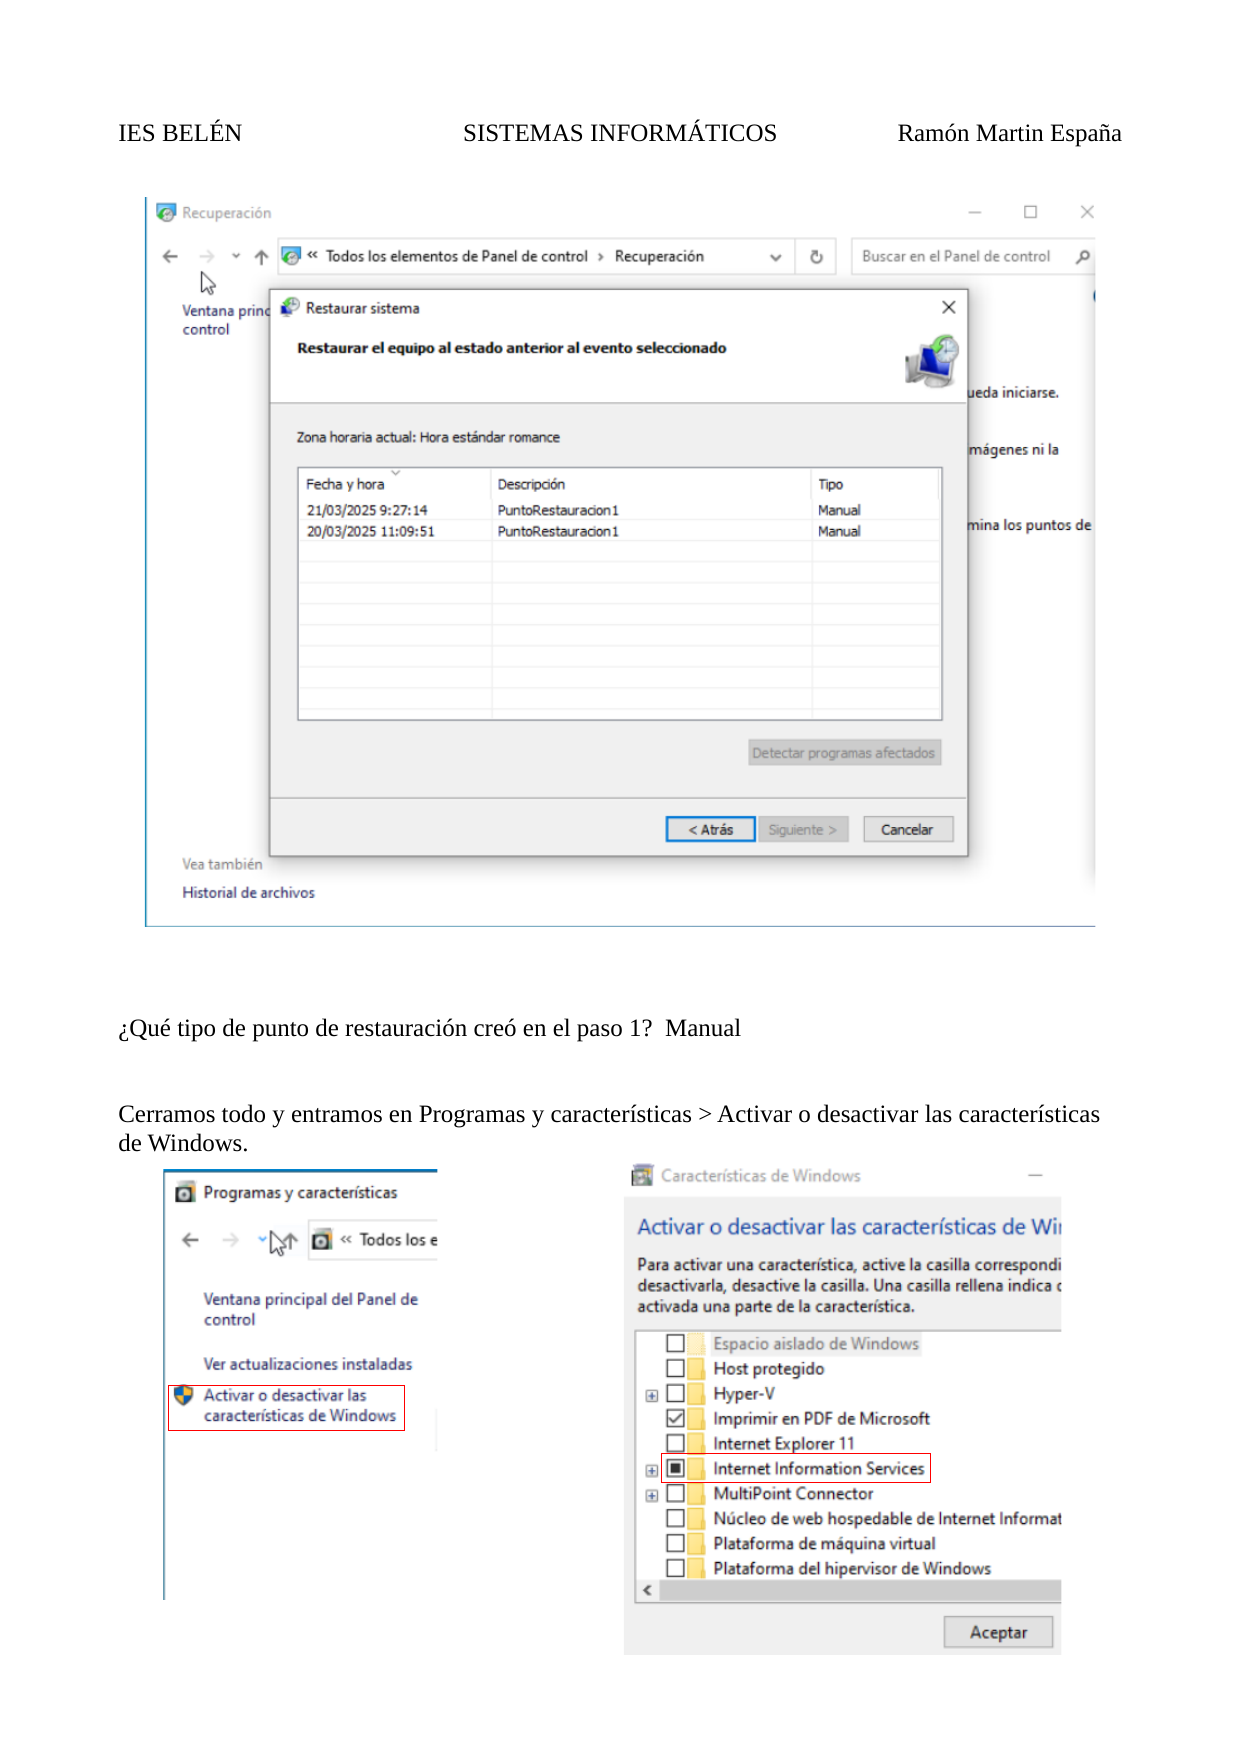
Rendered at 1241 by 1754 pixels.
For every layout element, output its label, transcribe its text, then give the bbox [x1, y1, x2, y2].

text ¿Qué tipo de punto de restauración creó en el paso 1? Manual [118, 1013, 1122, 1041]
picture [623, 1161, 1062, 1655]
text Cerramos todo y entramos en Programas y características > Activar o desactivar las características de Windows. [118, 1099, 1122, 1156]
picture [163, 1169, 438, 1600]
picture [144, 197, 1096, 927]
